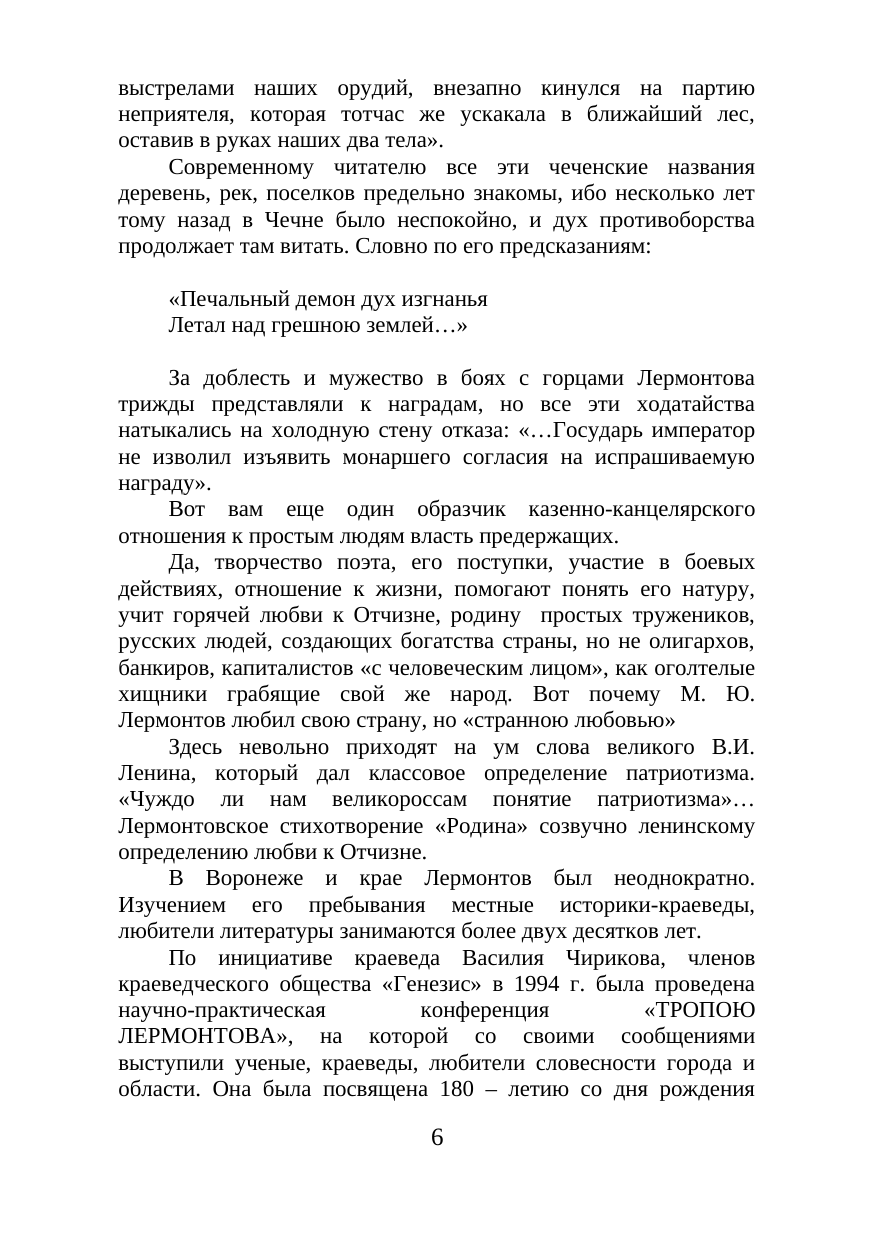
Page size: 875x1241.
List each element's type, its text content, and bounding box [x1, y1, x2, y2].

text «Печальный демон дух изгнанья [118, 285, 756, 311]
text Летал над грешною землей…» [118, 311, 756, 337]
text По инициативе краеведа Василия Чирикова, членов краеведческого общества «Генезис» в 1994 г. была проведена научно-практическая конференция «ТРОПОЮ ЛЕРМОНТОВА», на которой со своими сообщениями выступили ученые, краеведы, любители словесности города и области. Она была посвящена 180 – летию со дня рождения [118, 943, 756, 1102]
text За доблесть и мужество в боях с горцами Лермонтова трижды представляли к наградам, но все эти ходатайства натыкались на холодную стену отказа: «…Государь император не изволил изъявить монаршего согласия на испрашиваемую награду». [118, 364, 756, 496]
text Современному читателю все эти чеченские названия деревень, рек, поселков предельно знакомы, ибо несколько лет тому назад в Чечне было неспокойно, и дух противоборства продолжает там витать. Словно по его предсказаниям: [118, 153, 756, 258]
text Вот вам еще один образчик казенно-канцелярского отношения к простым людям власть предержащих. [118, 496, 756, 548]
text Да, творчество поэта, его поступки, участие в боевых действиях, отношение к жизни, помогают понять его натуру, учит горячей любви к Отчизне, родину простых тружеников, русских людей, создающих богатства страны, но не олигархов, банкиров, капиталистов «с человеческим лицом», как оголтелые хищники грабящие свой же народ. Вот почему М. Ю. Лермонтов любил свою страну, но «странною любовью» [118, 548, 756, 733]
text Здесь невольно приходят на ум слова великого В.И. Ленина, который дал классовое определение патриотизма. «Чуждо ли нам великороссам понятие патриотизма»… Лермонтовское стихотворение «Родина» созвучно ленинскому определению любви к Отчизне. [118, 733, 756, 864]
text В Воронеже и крае Лермонтов был неоднократно. Изучением его пребывания местные историки-краеведы, любители литературы занимаются более двух десятков лет. [118, 864, 756, 943]
text выстрелами наших орудий, внезапно кинулся на партию неприятеля, которая тотчас же ускакала в ближайший лес, оставив в руках наших два тела». [118, 74, 756, 153]
